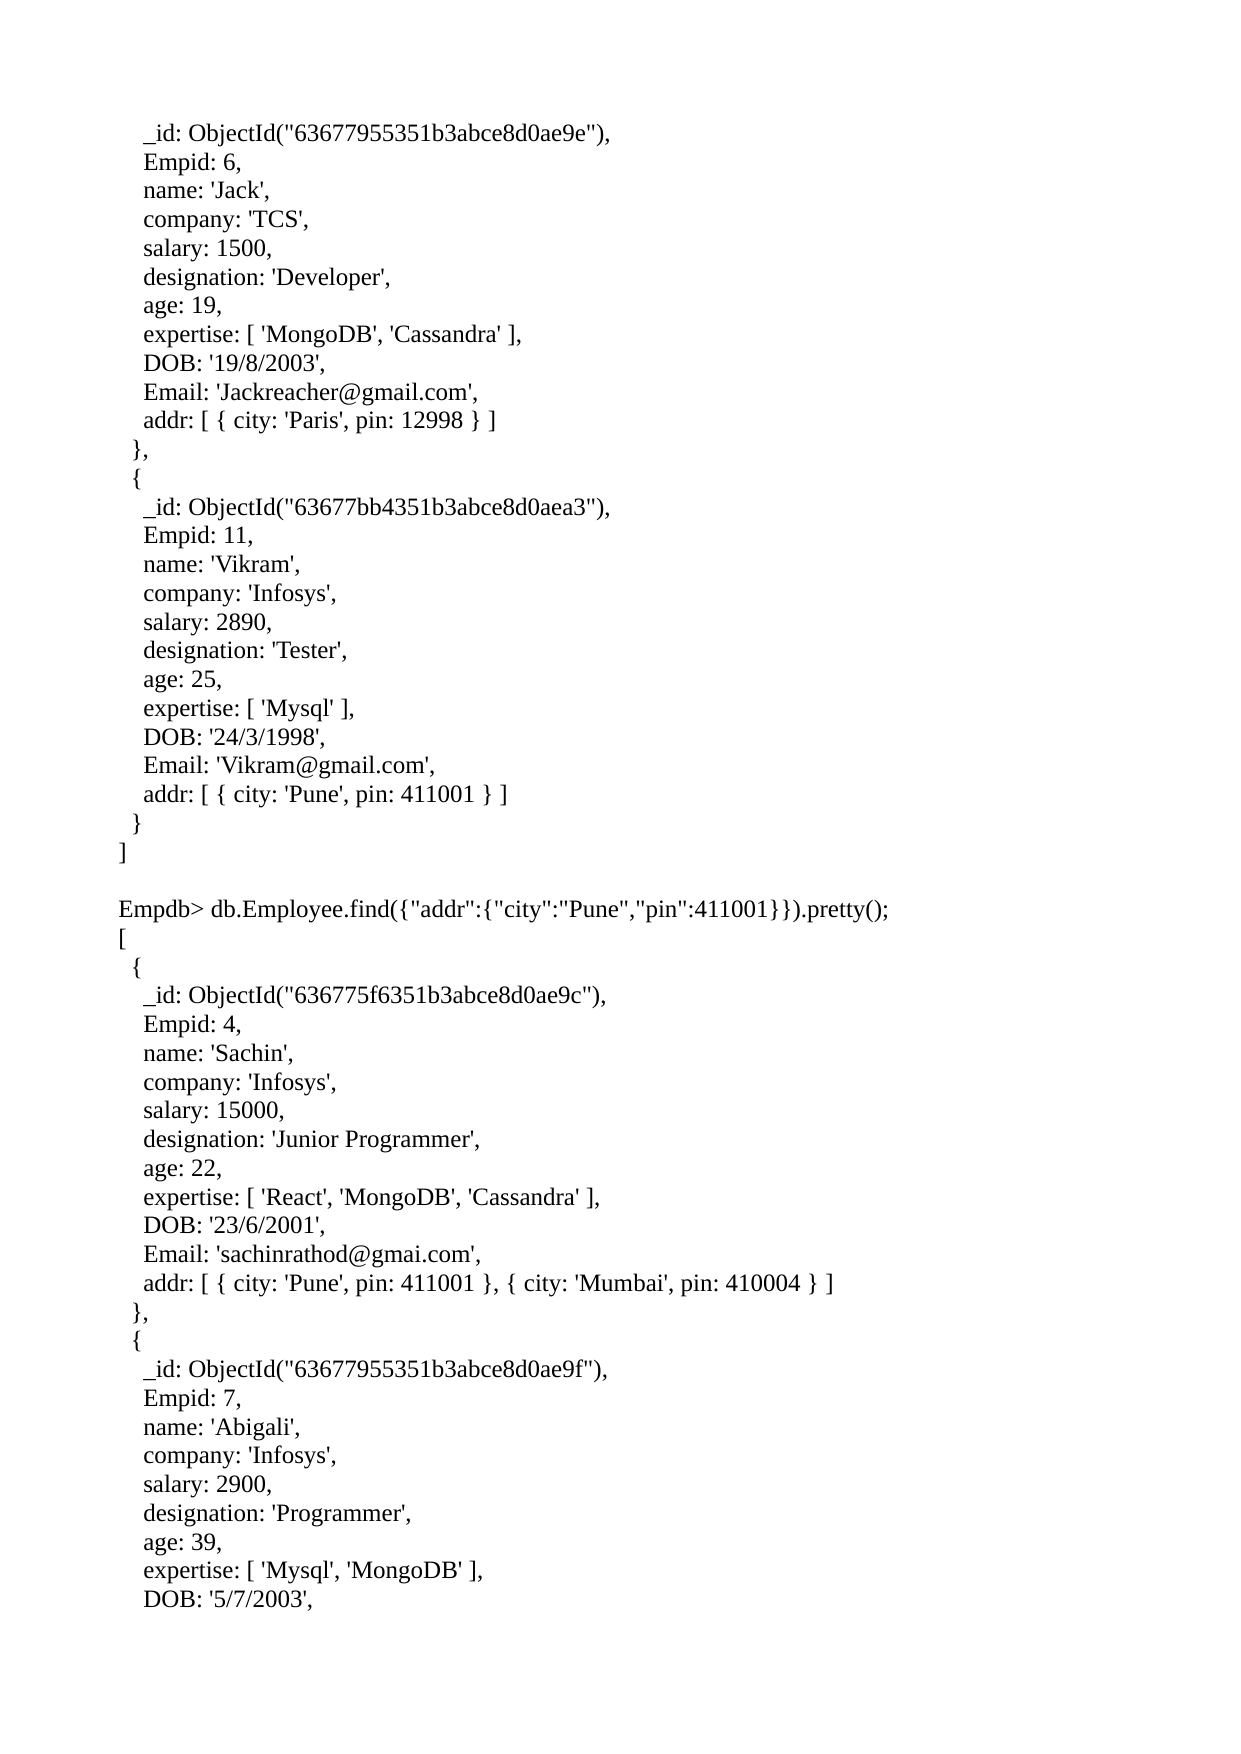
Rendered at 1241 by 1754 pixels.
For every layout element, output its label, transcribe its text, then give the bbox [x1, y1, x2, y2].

text expertise: [ 'Mysql', 'MongoDB' ], [118, 1556, 1122, 1584]
text company: 'TCS', [118, 204, 1122, 233]
text _id: ObjectId("63677955351b3abce8d0ae9e"), [118, 118, 1122, 147]
text age: 25, [118, 664, 1122, 693]
text DOB: '19/8/2003', [118, 348, 1122, 377]
text company: 'Infosys', [118, 1067, 1122, 1096]
text addr: [ { city: 'Pune', pin: 411001 } ] [118, 779, 1122, 808]
text designation: 'Programmer', [118, 1498, 1122, 1527]
text Email: 'Jackreacher@gmail.com', [118, 377, 1122, 406]
text }, [118, 434, 1122, 463]
text company: 'Infosys', [118, 578, 1122, 607]
text expertise: [ 'React', 'MongoDB', 'Cassandra' ], [118, 1182, 1122, 1211]
text designation: 'Developer', [118, 262, 1122, 291]
text DOB: '24/3/1998', [118, 722, 1122, 751]
text name: 'Sachin', [118, 1038, 1122, 1067]
text age: 39, [118, 1527, 1122, 1556]
text expertise: [ 'MongoDB', 'Cassandra' ], [118, 319, 1122, 348]
text Email: 'Vikram@gmail.com', [118, 751, 1122, 779]
text } [118, 808, 1122, 837]
text DOB: '23/6/2001', [118, 1211, 1122, 1239]
text name: 'Vikram', [118, 549, 1122, 578]
text { [118, 463, 1122, 492]
text designation: 'Junior Programmer', [118, 1124, 1122, 1153]
text company: 'Infosys', [118, 1441, 1122, 1469]
text designation: 'Tester', [118, 636, 1122, 664]
text Empid: 7, [118, 1383, 1122, 1412]
text DOB: '5/7/2003', [118, 1584, 1122, 1613]
text addr: [ { city: 'Paris', pin: 12998 } ] [118, 406, 1122, 434]
text salary: 1500, [118, 233, 1122, 262]
text name: 'Jack', [118, 176, 1122, 204]
text _id: ObjectId("63677bb4351b3abce8d0aea3"), [118, 492, 1122, 521]
text _id: ObjectId("63677955351b3abce8d0ae9f"), [118, 1354, 1122, 1383]
text salary: 2900, [118, 1469, 1122, 1498]
text _id: ObjectId("636775f6351b3abce8d0ae9c"), [118, 981, 1122, 1009]
text Email: 'sachinrathod@gmai.com', [118, 1239, 1122, 1268]
text [ [118, 923, 1122, 952]
text name: 'Abigali', [118, 1412, 1122, 1441]
text ] [118, 837, 1122, 866]
text { [118, 952, 1122, 981]
text age: 19, [118, 291, 1122, 319]
text salary: 2890, [118, 607, 1122, 636]
text addr: [ { city: 'Pune', pin: 411001 }, { city: 'Mumbai', pin: 410004 } ] [118, 1268, 1122, 1297]
text Empid: 11, [118, 521, 1122, 549]
text Empid: 4, [118, 1009, 1122, 1038]
text Empdb> db.Employee.find({"addr":{"city":"Pune","pin":411001}}).pretty(); [118, 894, 1122, 923]
text age: 22, [118, 1153, 1122, 1182]
text expertise: [ 'Mysql' ], [118, 693, 1122, 722]
text }, [118, 1297, 1122, 1326]
text salary: 15000, [118, 1096, 1122, 1124]
text Empid: 6, [118, 147, 1122, 176]
text { [118, 1326, 1122, 1354]
